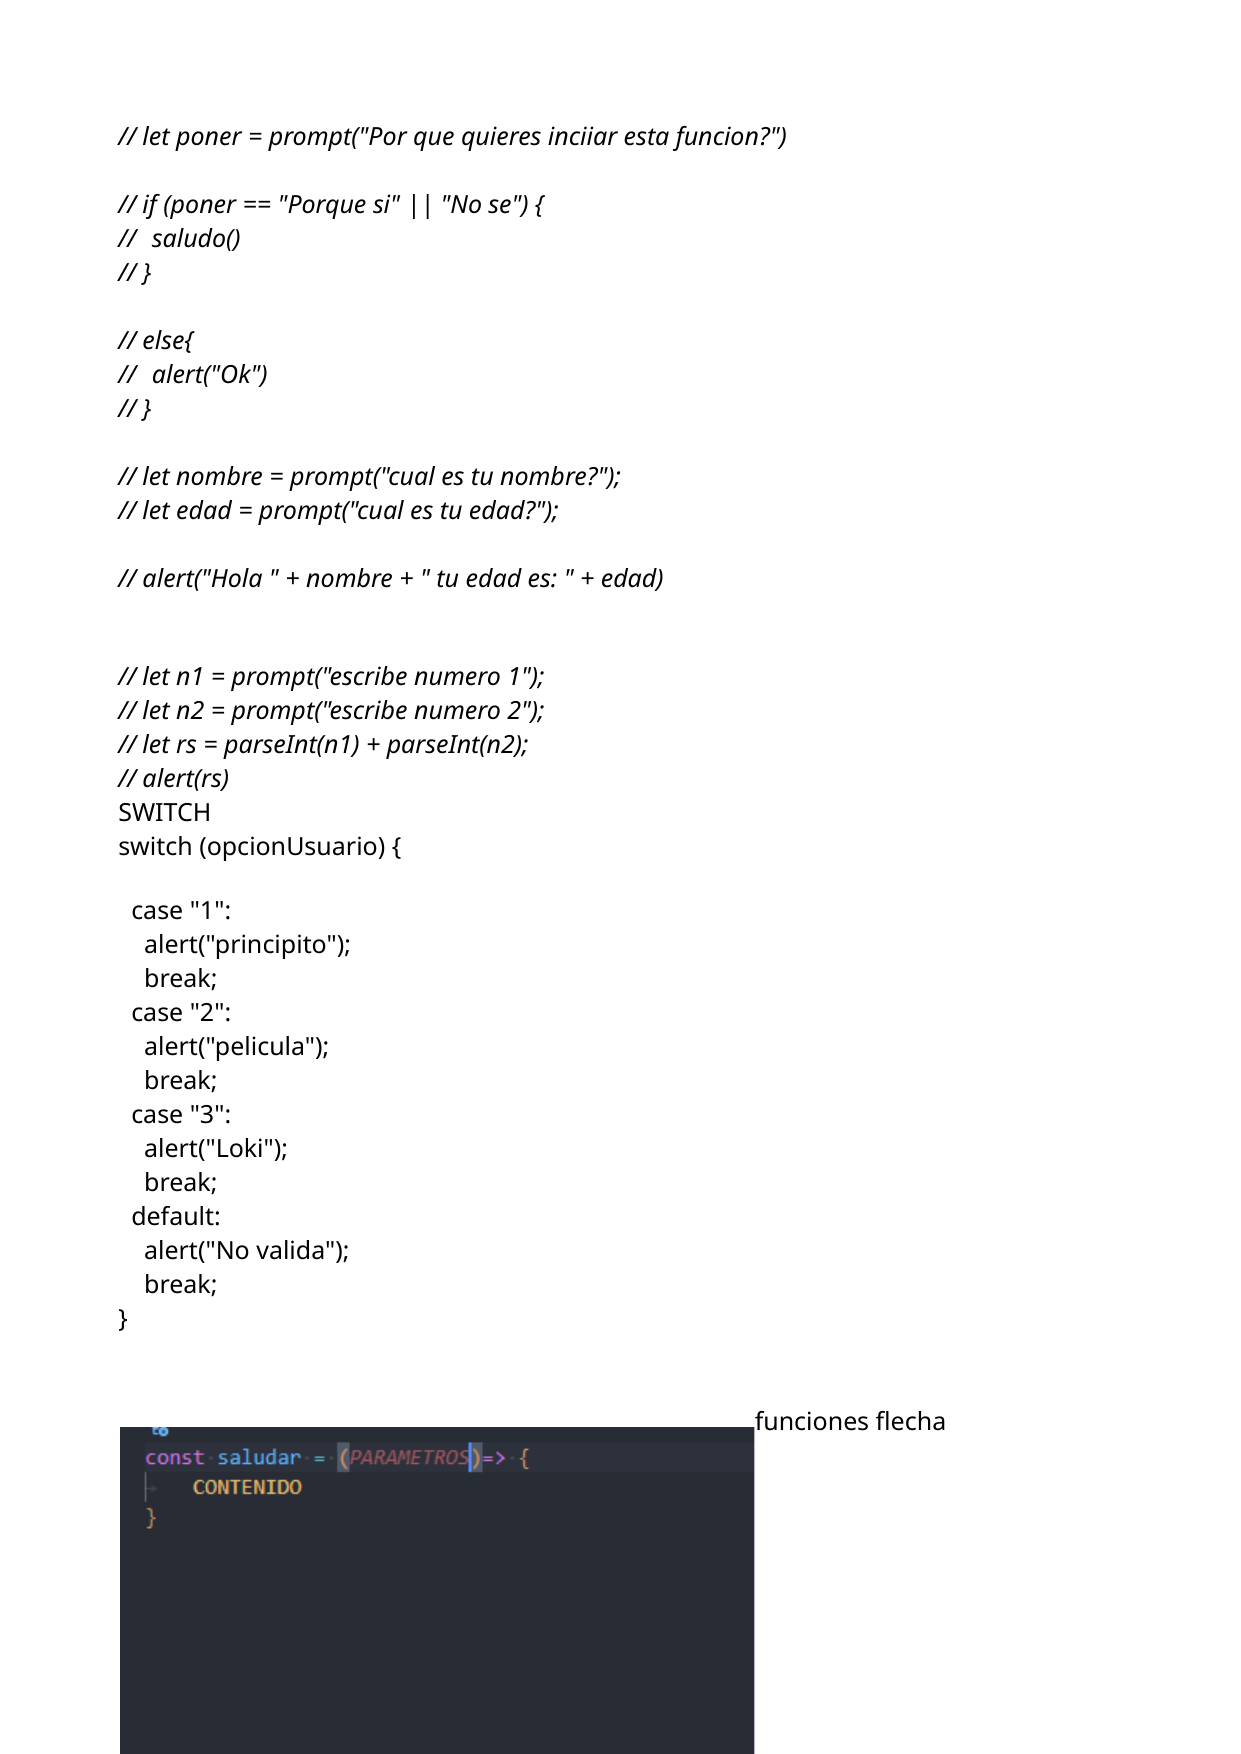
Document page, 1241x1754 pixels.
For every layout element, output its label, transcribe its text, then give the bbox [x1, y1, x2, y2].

text // let n2 = prompt("escribe numero 2"); [118, 693, 1122, 727]
text case "3": [118, 1097, 1122, 1131]
text case "2": [118, 994, 1122, 1029]
text alert("principito"); [118, 926, 1122, 961]
text // } [118, 391, 1122, 425]
text // let n1 = prompt("escribe numero 1"); [118, 658, 1122, 693]
text case "1": [118, 892, 1122, 926]
text SWITCH switch (opcionUsuario) { [118, 795, 1122, 863]
text } [118, 1301, 1122, 1335]
text // saludo() [118, 220, 1122, 254]
text break; [118, 1165, 1122, 1199]
text alert("Loki"); [118, 1131, 1122, 1165]
text // alert("Ok") [118, 357, 1122, 391]
text // let nombre = prompt("cual es tu nombre?"); [118, 459, 1122, 493]
text break; [118, 1063, 1122, 1097]
text alert("pelicula"); [118, 1029, 1122, 1063]
text default: [118, 1199, 1122, 1233]
text // else{ [118, 322, 1122, 357]
text break; [118, 1267, 1122, 1301]
text alert("No valida"); [118, 1233, 1122, 1267]
text // let poner = prompt("Por que quieres inciiar esta funcion?") [118, 118, 1122, 152]
text // alert("Hola " + nombre + " tu edad es: " + edad) [118, 561, 1122, 595]
text break; [118, 961, 1122, 994]
text // let rs = parseInt(n1) + parseInt(n2); [118, 727, 1122, 761]
text // if (poner == "Porque si" || "No se") { [118, 186, 1122, 220]
text // let edad = prompt("cual es tu edad?"); [118, 493, 1122, 527]
text // alert(rs) [118, 761, 1122, 795]
text // } [118, 254, 1122, 288]
text funciones flecha [118, 1403, 1122, 1437]
picture [120, 1427, 755, 1754]
